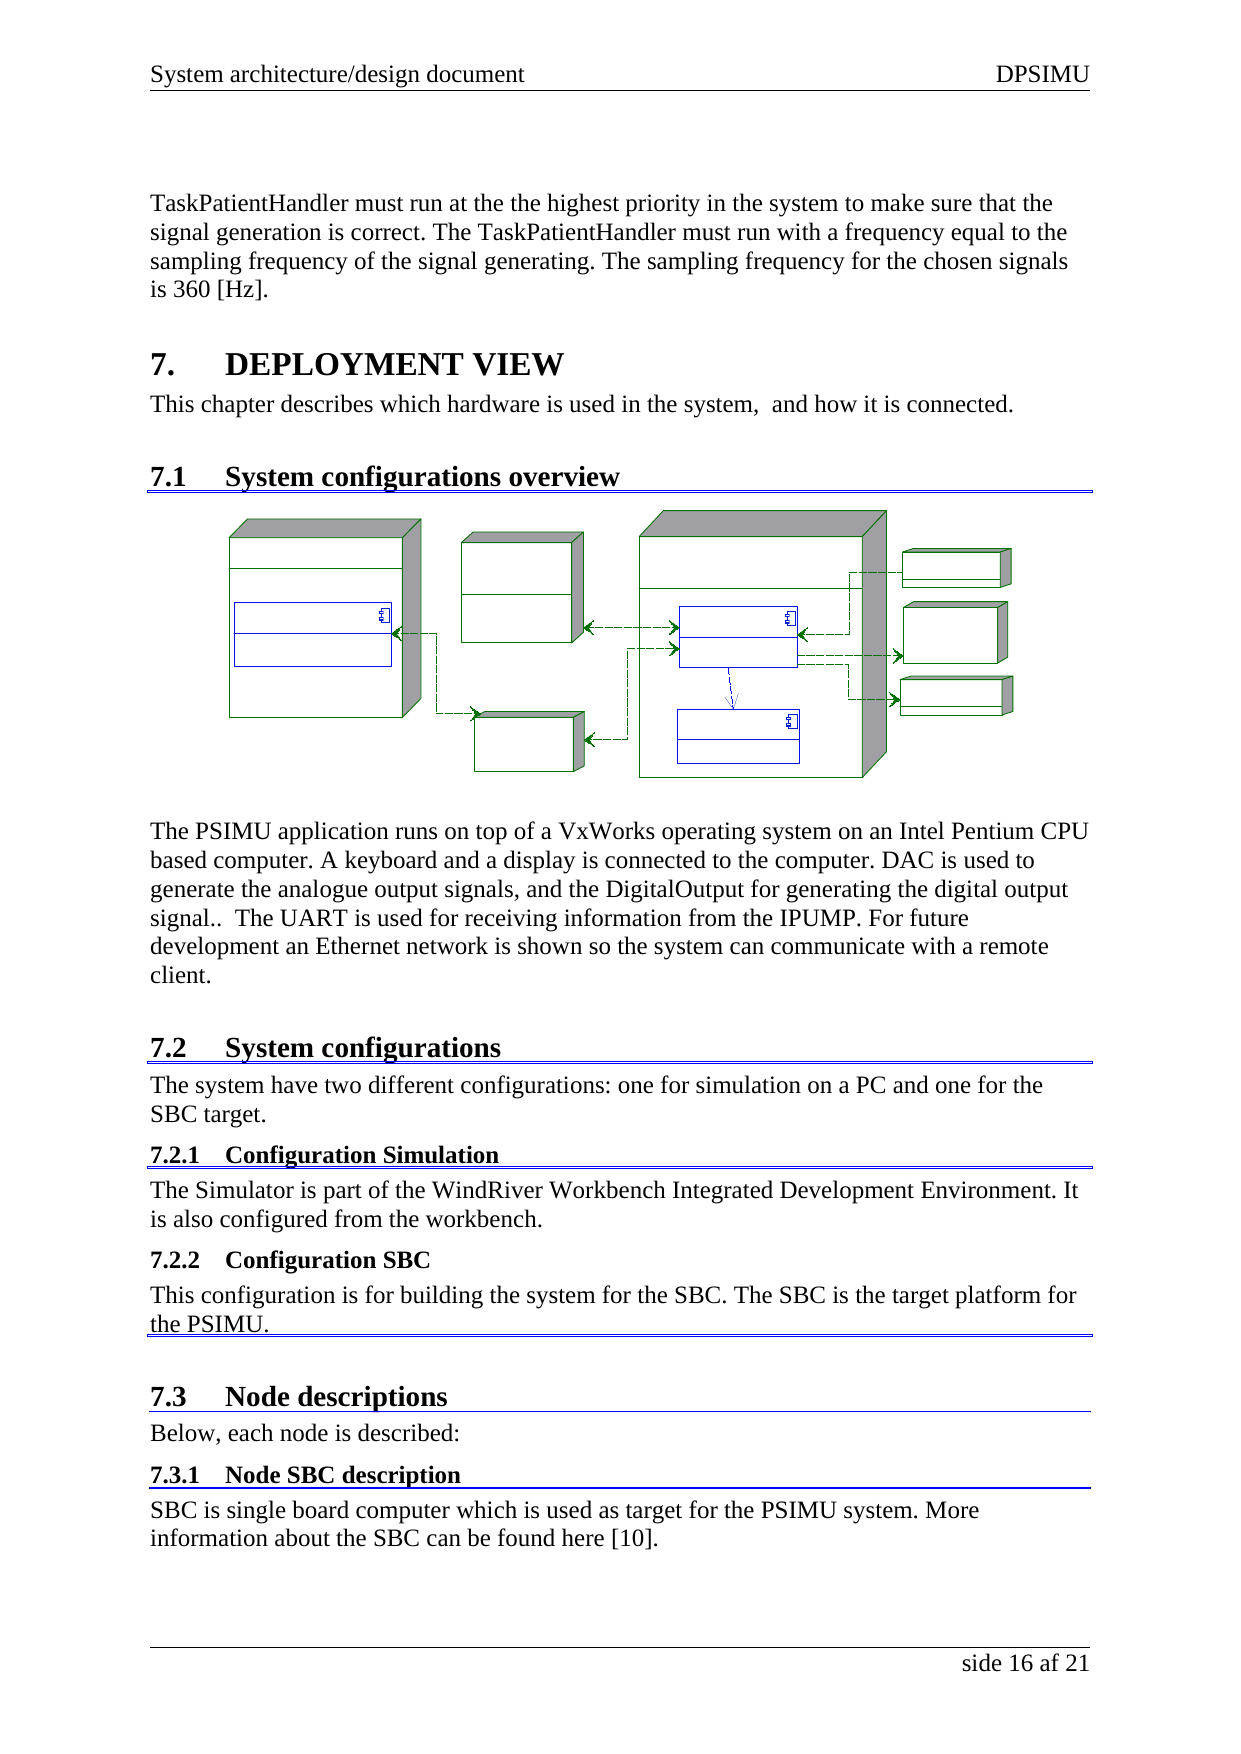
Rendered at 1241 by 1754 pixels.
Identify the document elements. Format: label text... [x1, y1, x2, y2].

subtitle Deployment View [150, 344, 1090, 383]
subtitle System configurations overview [150, 459, 1090, 490]
text The system have two different configurations: one for simulation on a PC and one for the SBC target. [150, 1070, 1090, 1127]
text This chapter describes which hardware is used in the system, and how it is connected. [150, 389, 1090, 418]
subtitle Node descriptions [150, 1379, 1090, 1411]
subtitle Node SBC description [150, 1460, 1090, 1487]
subtitle Configuration SBC [150, 1245, 1090, 1274]
text TaskPatientHandler must run at the the highest priority in the system to make sure that the signal generation is correct. The TaskPatientHandler must run with a frequency equal to the sampling frequency of the signal generating. The sampling frequency for the chosen signals is 360 [Hz]. [150, 188, 1090, 303]
text The PSIMU application runs on top of a VxWorks operating system on an Intel Pentium CPU based computer. A keyboard and a display is connected to the computer. DAC is used to generate the analogue output signals, and the DigitalOutput for generating the digital output signal.. The UART is used for receiving information from the IPUMP. For future development an Ethernet network is shown so the system can communicate with a remote client. [150, 816, 1090, 989]
text SBC is single board computer which is used as target for the PSIMU system. More information about the SBC can be found here [10]. [150, 1495, 1090, 1552]
text The Simulator is part of the WindRiver Workbench Integrated Development Environment. It is also configured from the workbench. [150, 1175, 1090, 1232]
subtitle Configuration Simulation [150, 1140, 1090, 1166]
text Below, each node is described: [150, 1418, 1090, 1447]
text This configuration is for building the system for the SBC. The SBC is the target platform for the PSIMU. [150, 1280, 1090, 1334]
subtitle System configurations [150, 1030, 1090, 1061]
